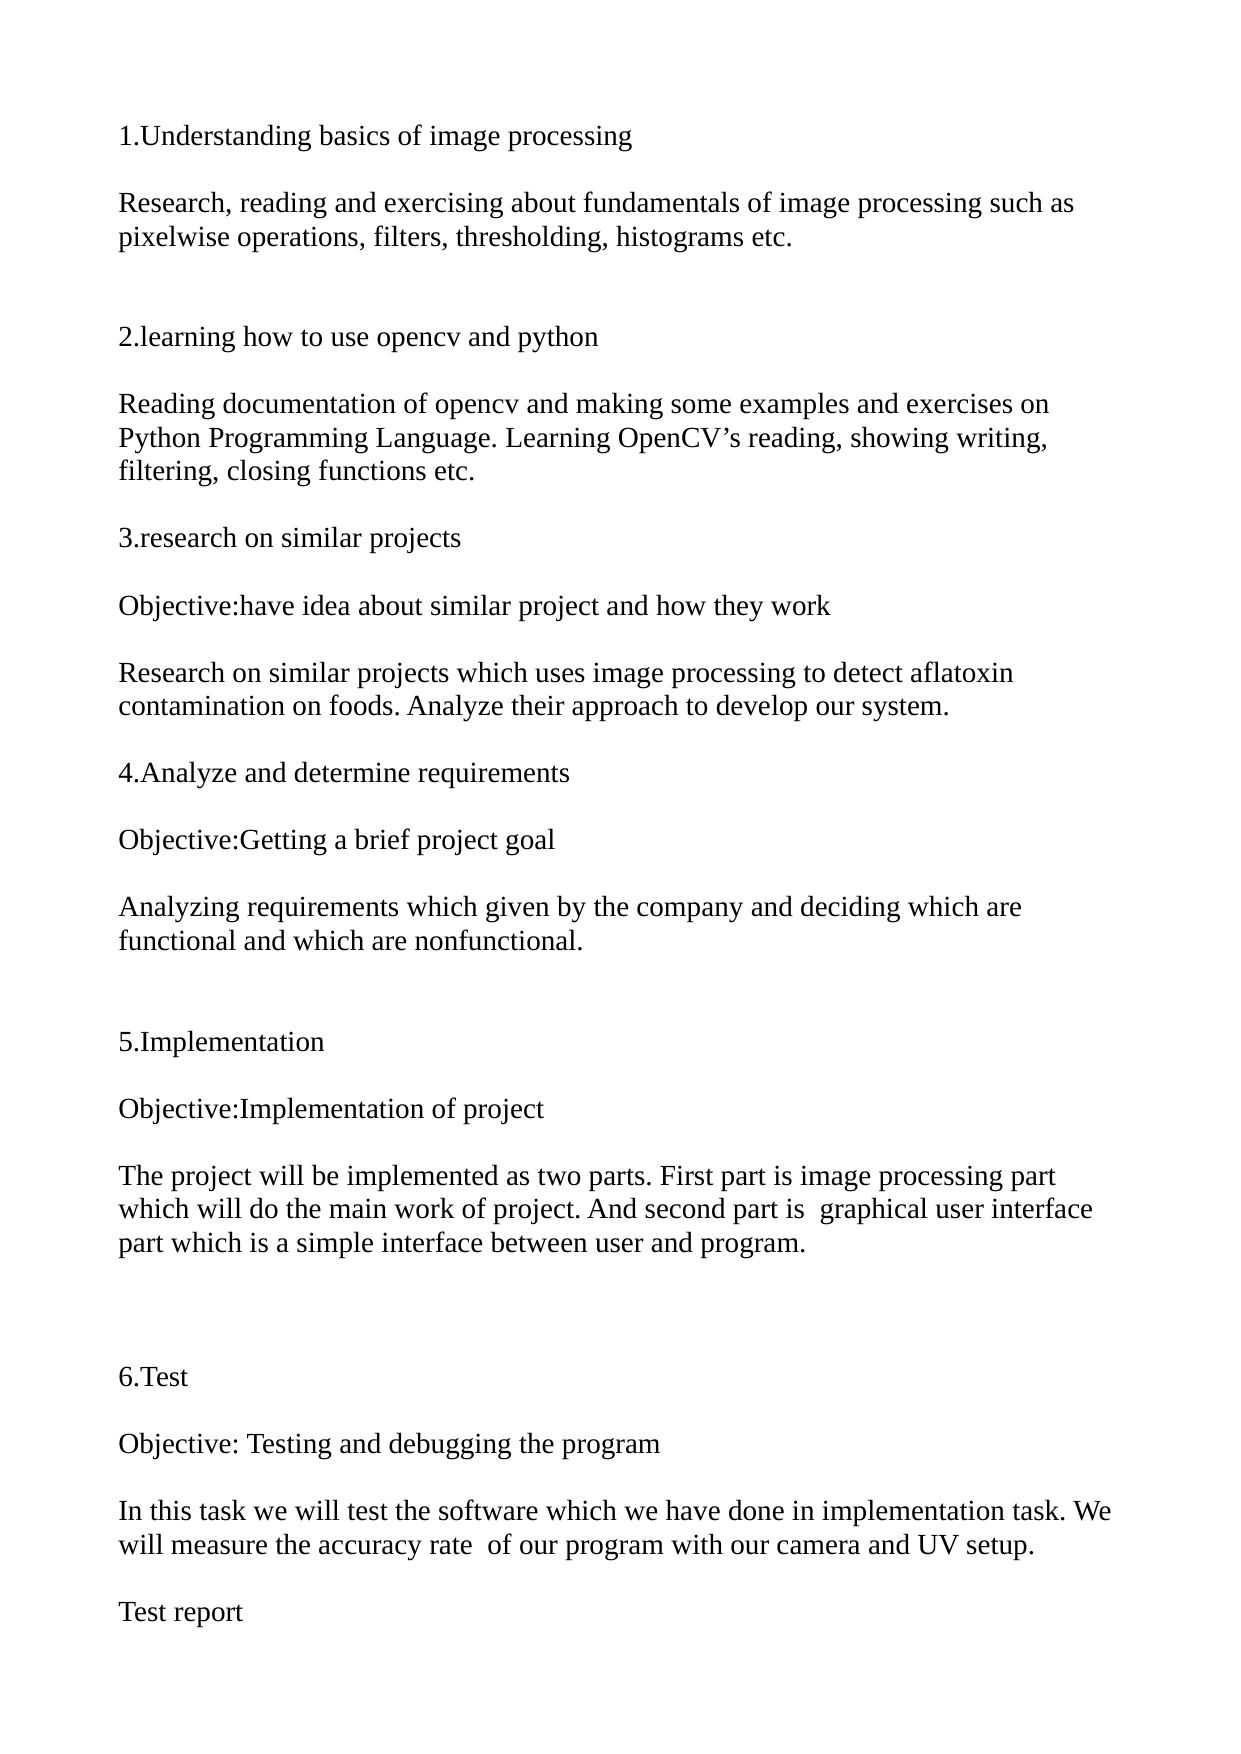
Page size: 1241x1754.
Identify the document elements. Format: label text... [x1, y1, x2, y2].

text 6.Test [118, 1359, 1122, 1393]
text 3.research on similar projects [118, 521, 1122, 554]
text Analyzing requirements which given by the company and deciding which are functional and which are nonfunctional. [118, 889, 1122, 957]
text 1.Understanding basics of image processing [118, 118, 1122, 152]
text Objective: Testing and debugging the program [118, 1426, 1122, 1460]
text Research on similar projects which uses image processing to detect aflatoxin contamination on foods. Analyze their approach to develop our system. [118, 655, 1122, 722]
text In this task we will test the software which we have done in implementation task. We will measure the accuracy rate of our program with our camera and UV setup. [118, 1493, 1122, 1560]
text Research, reading and exercising about fundamentals of image processing such as pixelwise operations, filters, thresholding, histograms etc. [118, 185, 1122, 252]
text Objective:Getting a brief project goal [118, 822, 1122, 856]
text 5.Implementation [118, 1024, 1122, 1057]
text 2.learning how to use opencv and python [118, 319, 1122, 353]
text The project will be implemented as two parts. First part is image processing part which will do the main work of project. And second part is graphical user interface part which is a simple interface between user and program. [118, 1158, 1122, 1258]
text Objective:Implementation of project [118, 1091, 1122, 1124]
text Test report [118, 1594, 1122, 1627]
text Objective:have idea about similar project and how they work [118, 588, 1122, 621]
text Reading documentation of opencv and making some examples and exercises on Python Programming Language. Learning OpenCV’s reading, showing writing, filtering, closing functions etc. [118, 386, 1122, 487]
text 4.Analyze and determine requirements [118, 755, 1122, 789]
